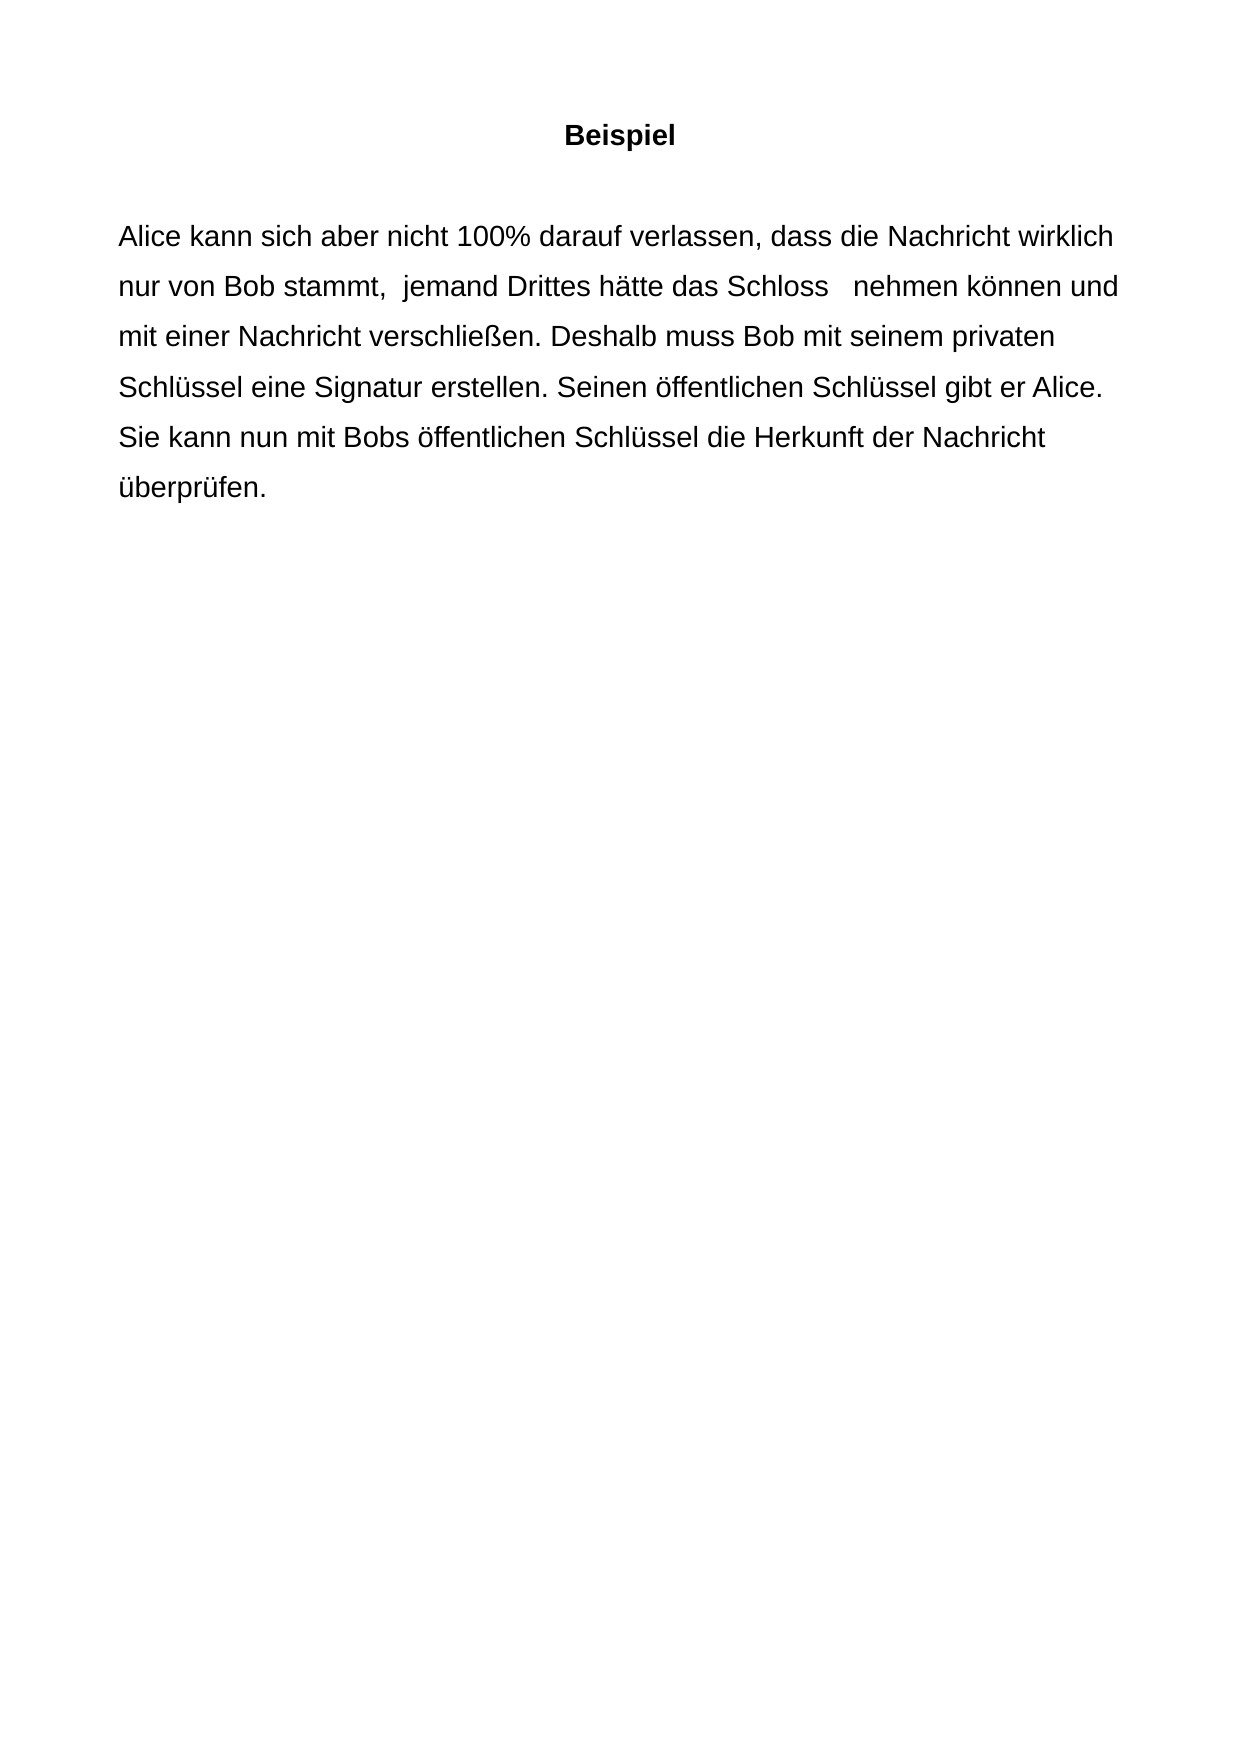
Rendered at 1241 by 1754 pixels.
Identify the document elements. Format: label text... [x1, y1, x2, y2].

text Alice kann sich aber nicht 100% darauf verlassen, dass die Nachricht wirklich nur von Bob stammt, jemand Drittes hätte das Schloss nehmen können und mit einer Nachricht verschließen. Deshalb muss Bob mit seinem privaten Schlüssel eine Signatur erstellen. Seinen öffentlichen Schlüssel gibt er Alice. Sie kann nun mit Bobs öffentlichen Schlüssel die Herkunft der Nachricht überprüfen. [118, 219, 1122, 504]
text Beispiel [118, 118, 1122, 152]
